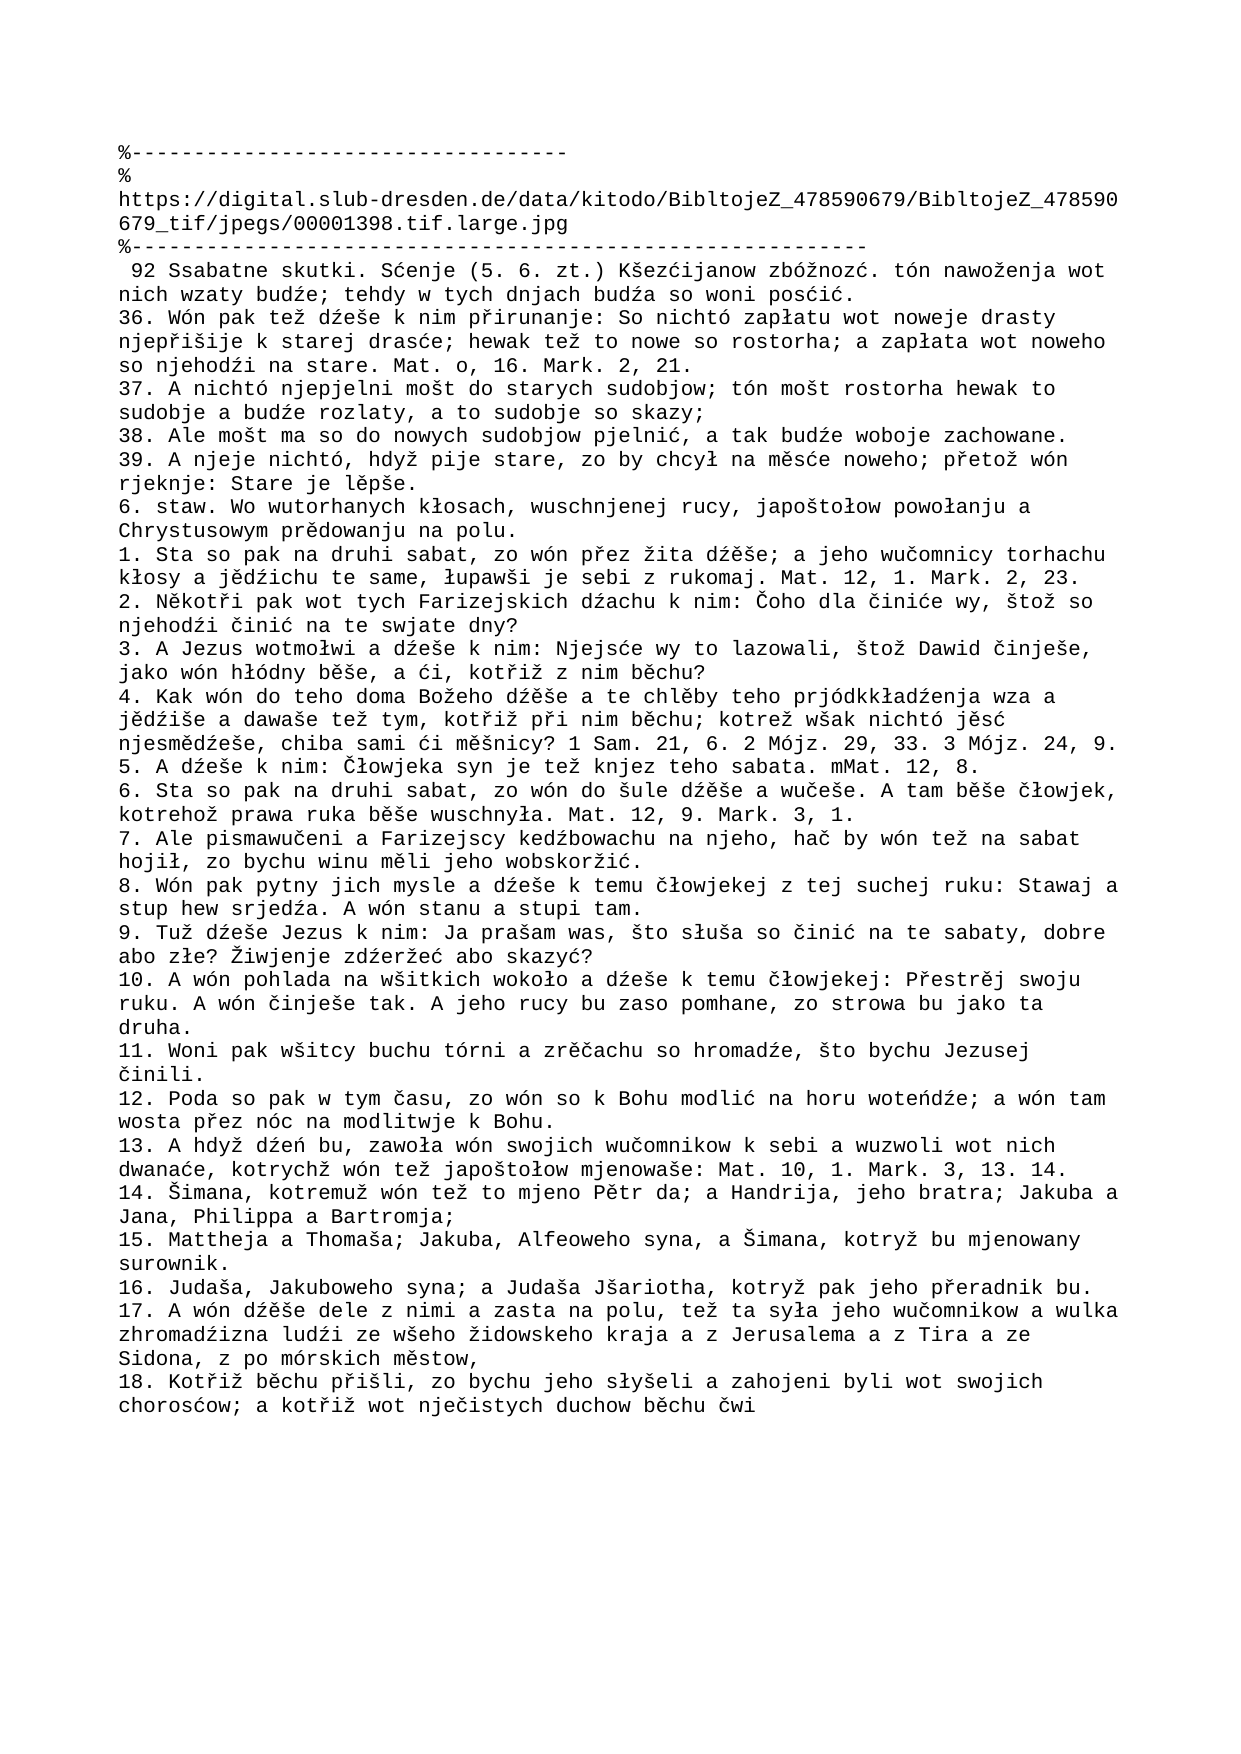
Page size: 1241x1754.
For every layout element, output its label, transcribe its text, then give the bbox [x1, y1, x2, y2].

text 39. A njeje nichtó, hdyž pije stare, zo by chcył na měsće noweho; přetož wón rjeknje: Stare je lěpše. [118, 449, 1122, 496]
text 2. Někotři pak wot tych Farizejskich dźachu k nim: Čoho dla činiće wy, štož so njehodźi činić na te swjate dny? [118, 591, 1122, 638]
text 6. Sta so pak na druhi sabat, zo wón do šule dźěše a wučeše. A tam běše čłowjek, kotrehož prawa ruka běše wuschnyła. Mat. 12, 9. Mark. 3, 1. [118, 780, 1122, 827]
text 38. Ale mošt ma so do nowych sudobjow pjelnić, a tak budźe woboje zachowane. [118, 426, 1122, 449]
text 12. Poda so pak w tym času, zo wón so k Bohu modlić na horu woteńdźe; a wón tam wosta přez nóc na modlitwje k Bohu. [118, 1088, 1122, 1135]
text 10. A wón pohlada na wšitkich wokoło a dźeše k temu čłowjekej: Přestrěj swoju ruku. A wón činješe tak. A jeho rucy bu zaso pomhane, zo strowa bu jako ta druha. [118, 969, 1122, 1040]
text 5. A dźeše k nim: Čłowjeka syn je tež knjez teho sabata. mMat. 12, 8. [118, 757, 1122, 780]
text 13. A hdyž dźeń bu, zawoła wón swojich wučomnikow k sebi a wuzwoli wot nich dwanaće, kotrychž wón tež japoštołow mjenowaše: Mat. 10, 1. Mark. 3, 13. 14. [118, 1135, 1122, 1182]
text 8. Wón pak pytny jich mysle a dźeše k temu čłowjekej z tej suchej ruku: Stawaj a stup hew srjedźa. A wón stanu a stupi tam. [118, 875, 1122, 922]
text 92 Ssabatne skutki. Sćenje (5. 6. zt.) Kšezćijanow zbóžnozć. tón nawoženja wot nich wzaty budźe; tehdy w tych dnjach budźa so woni posćić. [118, 260, 1122, 307]
text 18. Kotřiž běchu přišli, zo bychu jeho słyšeli a zahojeni byli wot swojich chorosćow; a kotřiž wot nječistych duchow běchu čwi [118, 1371, 1122, 1419]
text 36. Wón pak tež dźeše k nim přirunanje: So nichtó zapłatu wot noweje drasty njepřišije k starej drasće; hewak tež to nowe so rostorha; a zapłata wot noweho so njehodźi na stare. Mat. o, 16. Mark. 2, 21. [118, 307, 1122, 378]
text %----------------------------------------------------------- [118, 236, 1122, 260]
text 6. staw. Wo wutorhanych kłosach, wuschnjenej rucy, japoštołow powołanju a Chrystusowym prědowanju na polu. [118, 496, 1122, 544]
text 16. Judaša, Jakuboweho syna; a Judaša Jšariotha, kotryž pak jeho přeradnik bu. [118, 1277, 1122, 1300]
text 9. Tuž dźeše Jezus k nim: Ja prašam was, što słuša so činić na te sabaty, dobre abo złe? Žiwjenje zdźeržeć abo skazyć? [118, 922, 1122, 969]
text %----------------------------------- [118, 142, 1122, 165]
text % https://digital.slub-dresden.de/data/kitodo/BibltojeZ_478590679/BibltojeZ_478590679_tif/jpegs/00001398.tif.large.jpg [118, 165, 1122, 236]
text 15. Mattheja a Thomaša; Jakuba, Alfeoweho syna, a Šimana, kotryž bu mjenowany surownik. [118, 1229, 1122, 1277]
text 14. Šimana, kotremuž wón tež to mjeno Pětr da; a Handrija, jeho bratra; Jakuba a Jana, Philippa a Bartromja; [118, 1182, 1122, 1229]
text 7. Ale pismawučeni a Farizejscy kedźbowachu na njeho, hač by wón tež na sabat hojił, zo bychu winu měli jeho wobskoržić. [118, 827, 1122, 875]
text 37. A nichtó njepjelni mošt do starych sudobjow; tón mošt rostorha hewak to sudobje a budźe rozlaty, a to sudobje so skazy; [118, 378, 1122, 426]
text 11. Woni pak wšitcy buchu tórni a zrěčachu so hromadźe, što bychu Jezusej činili. [118, 1040, 1122, 1088]
text 4. Kak wón do teho doma Božeho dźěše a te chlěby teho prjódkkładźenja wza a jědźiše a dawaše tež tym, kotřiž při nim běchu; kotrež wšak nichtó jěsć njesmědźeše, chiba sami ći měšnicy? 1 Sam. 21, 6. 2 Mójz. 29, 33. 3 Mójz. 24, 9. [118, 686, 1122, 757]
text 3. A Jezus wotmołwi a dźeše k nim: Njejsće wy to lazowali, štož Dawid činješe, jako wón hłódny běše, a ći, kotřiž z nim běchu? [118, 638, 1122, 686]
text 1. Sta so pak na druhi sabat, zo wón přez žita dźěše; a jeho wučomnicy torhachu kłosy a jědźichu te same, łupawši je sebi z rukomaj. Mat. 12, 1. Mark. 2, 23. [118, 544, 1122, 591]
text 17. A wón dźěše dele z nimi a zasta na polu, tež ta syła jeho wučomnikow a wulka zhromadźizna ludźi ze wšeho židowskeho kraja a z Jerusalema a z Tira a ze Sidona, z po mórskich městow, [118, 1300, 1122, 1371]
